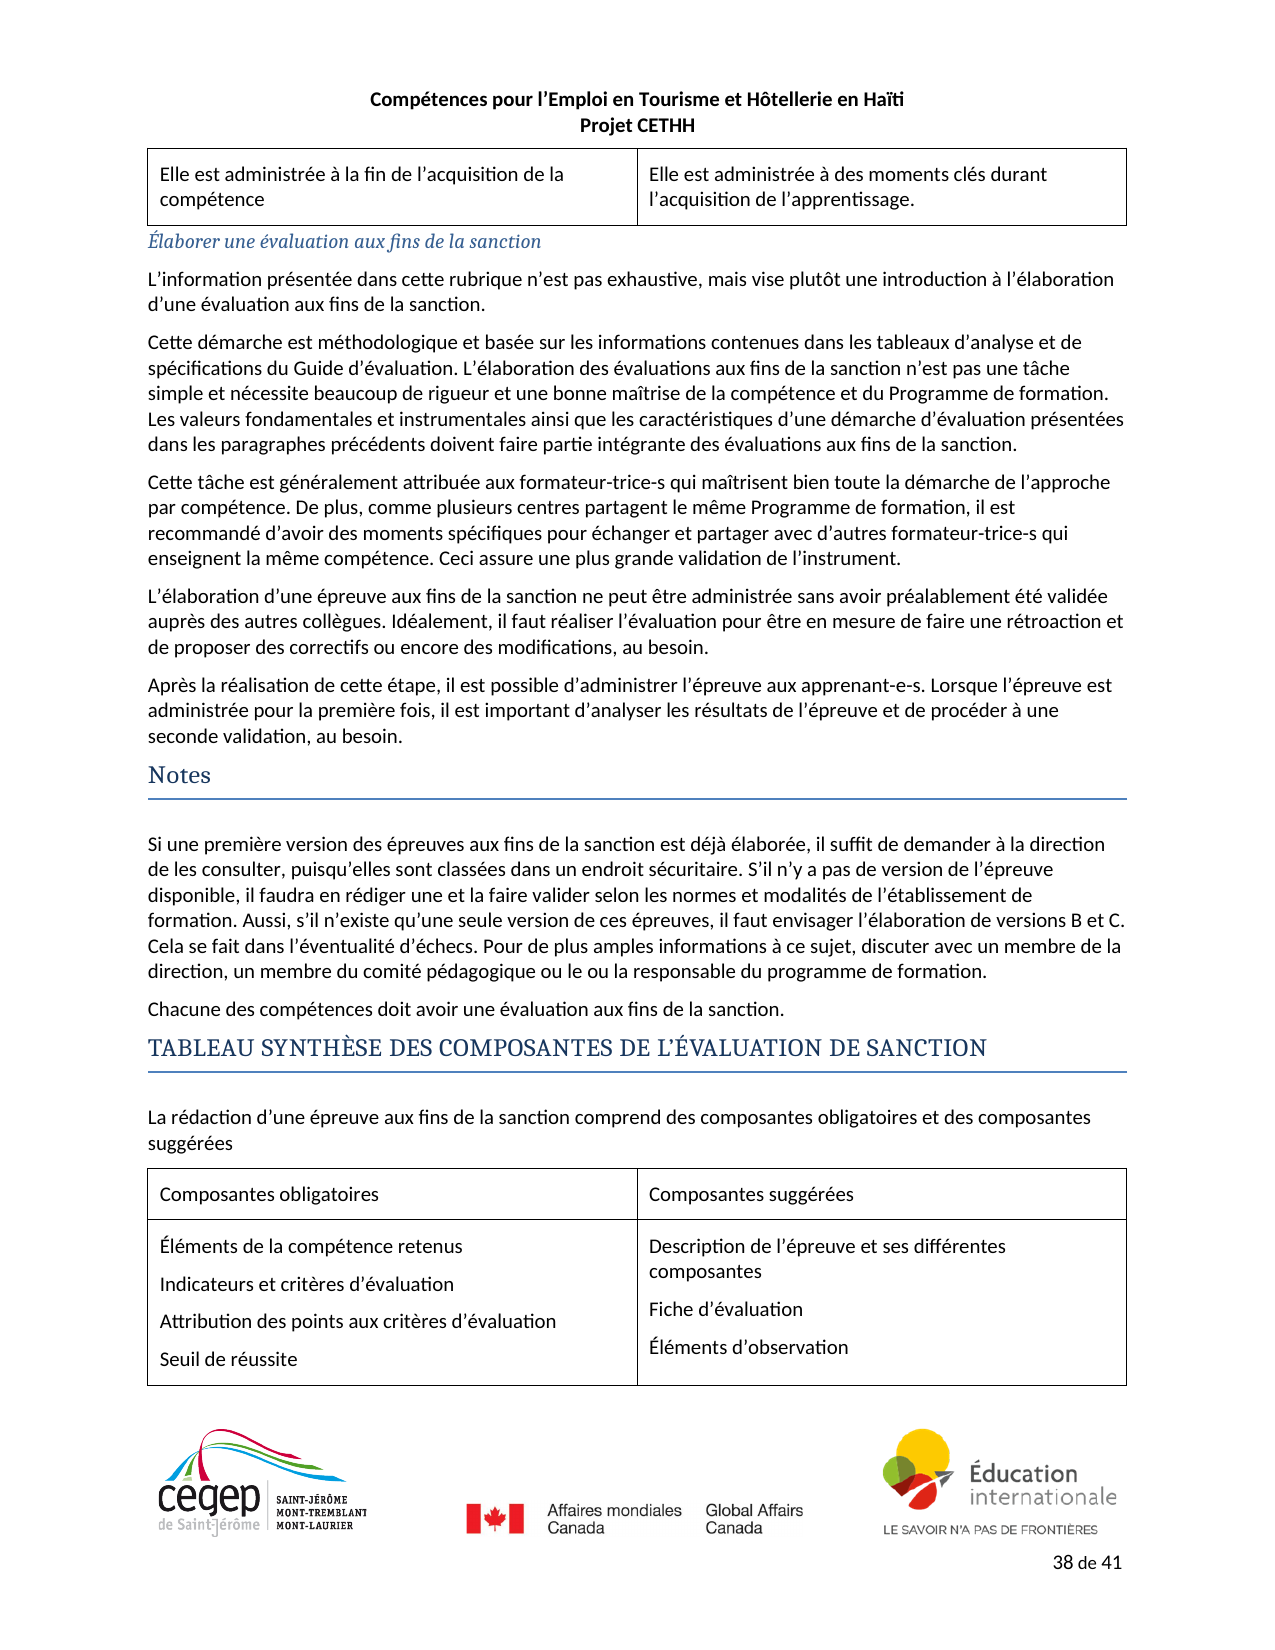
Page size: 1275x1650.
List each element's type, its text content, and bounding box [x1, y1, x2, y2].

subtitle Élaborer une évaluation aux fins de la sanction [148, 230, 1127, 254]
text La rédaction d’une épreuve aux fins de la sanction comprend des composantes obligatoires et des composantes suggérées [148, 1104, 1127, 1155]
text Cette tâche est généralement attribuée aux formateur-trice-s qui maîtrisent bien toute la démarche de l’approche par compétence. De plus, comme plusieurs centres partagent le même Programme de formation, il est recommandé d’avoir des moments spécifiques pour échanger et partager avec d’autres formateur-trice-s qui enseignent la même compétence. Ceci assure une plus grande validation de l’instrument. [148, 469, 1127, 571]
title Notes [148, 761, 1127, 798]
title TABLEAU SYNTHÈSE DES COMPOSANTES DE L’ÉVALUATION DE SANCTION [148, 1034, 1127, 1071]
text L’information présentée dans cette rubrique n’est pas exhaustive, mais vise plutôt une introduction à l’élaboration d’une évaluation aux fins de la sanction. [148, 266, 1127, 317]
table_cell Elle est administrée à la fin de l’acquisition de la compétence [148, 149, 637, 224]
table_cell Elle est administrée à des moments clés durant l’acquisition de l’apprentissage. [638, 149, 1126, 224]
text Si une première version des épreuves aux fins de la sanction est déjà élaborée, il suffit de demander à la direction de les consulter, puisqu’elles sont classées dans un endroit sécuritaire. S’il n’y a pas de version de l’épreuve disponible, il faudra en rédiger une et la faire valider selon les normes et modalités de l’établissement de formation. Aussi, s’il n’existe qu’une seule version de ces épreuves, il faut envisager l’élaboration de versions B et C. Cela se fait dans l’éventualité d’échecs. Pour de plus amples informations à ce sujet, discuter avec un membre de la direction, un membre du comité pédagogique ou le ou la responsable du programme de formation. [148, 831, 1127, 984]
text L’élaboration d’une épreuve aux fins de la sanction ne peut être administrée sans avoir préalablement été validée auprès des autres collègues. Idéalement, il faut réaliser l’évaluation pour être en mesure de faire une rétroaction et de proposer des correctifs ou encore des modifications, au besoin. [148, 583, 1127, 659]
picture [158, 1429, 367, 1537]
table_cell Description de l’épreuve et ses différentes composantes Fiche d’évaluation Éléments d’observation [638, 1220, 1126, 1384]
text Chacune des compétences doit avoir une évaluation aux fins de la sanction. [148, 996, 1127, 1022]
picture [466, 1500, 803, 1537]
picture [882, 1428, 1117, 1537]
text Après la réalisation de cette étape, il est possible d’administrer l’épreuve aux apprenant-e-s. Lorsque l’épreuve est administrée pour la première fois, il est important d’analyser les résultats de l’épreuve et de procéder à une seconde validation, au besoin. [148, 672, 1127, 748]
text Cette démarche est méthodologique et basée sur les informations contenues dans les tableaux d’analyse et de spécifications du Guide d’évaluation. L’élaboration des évaluations aux fins de la sanction n’est pas une tâche simple et nécessite beaucoup de rigueur et une bonne maîtrise de la compétence et du Programme de formation. Les valeurs fondamentales et instrumentales ainsi que les caractéristiques d’une démarche d’évaluation présentées dans les paragraphes précédents doivent faire partie intégrante des évaluations aux fins de la sanction. [148, 329, 1127, 457]
table_header Composantes suggérées [638, 1169, 1126, 1219]
table_header Composantes obligatoires [148, 1169, 637, 1219]
table_cell Éléments de la compétence retenus Indicateurs et critères d’évaluation Attribution des points aux critères d’évaluation Seuil de réussite [148, 1220, 637, 1384]
